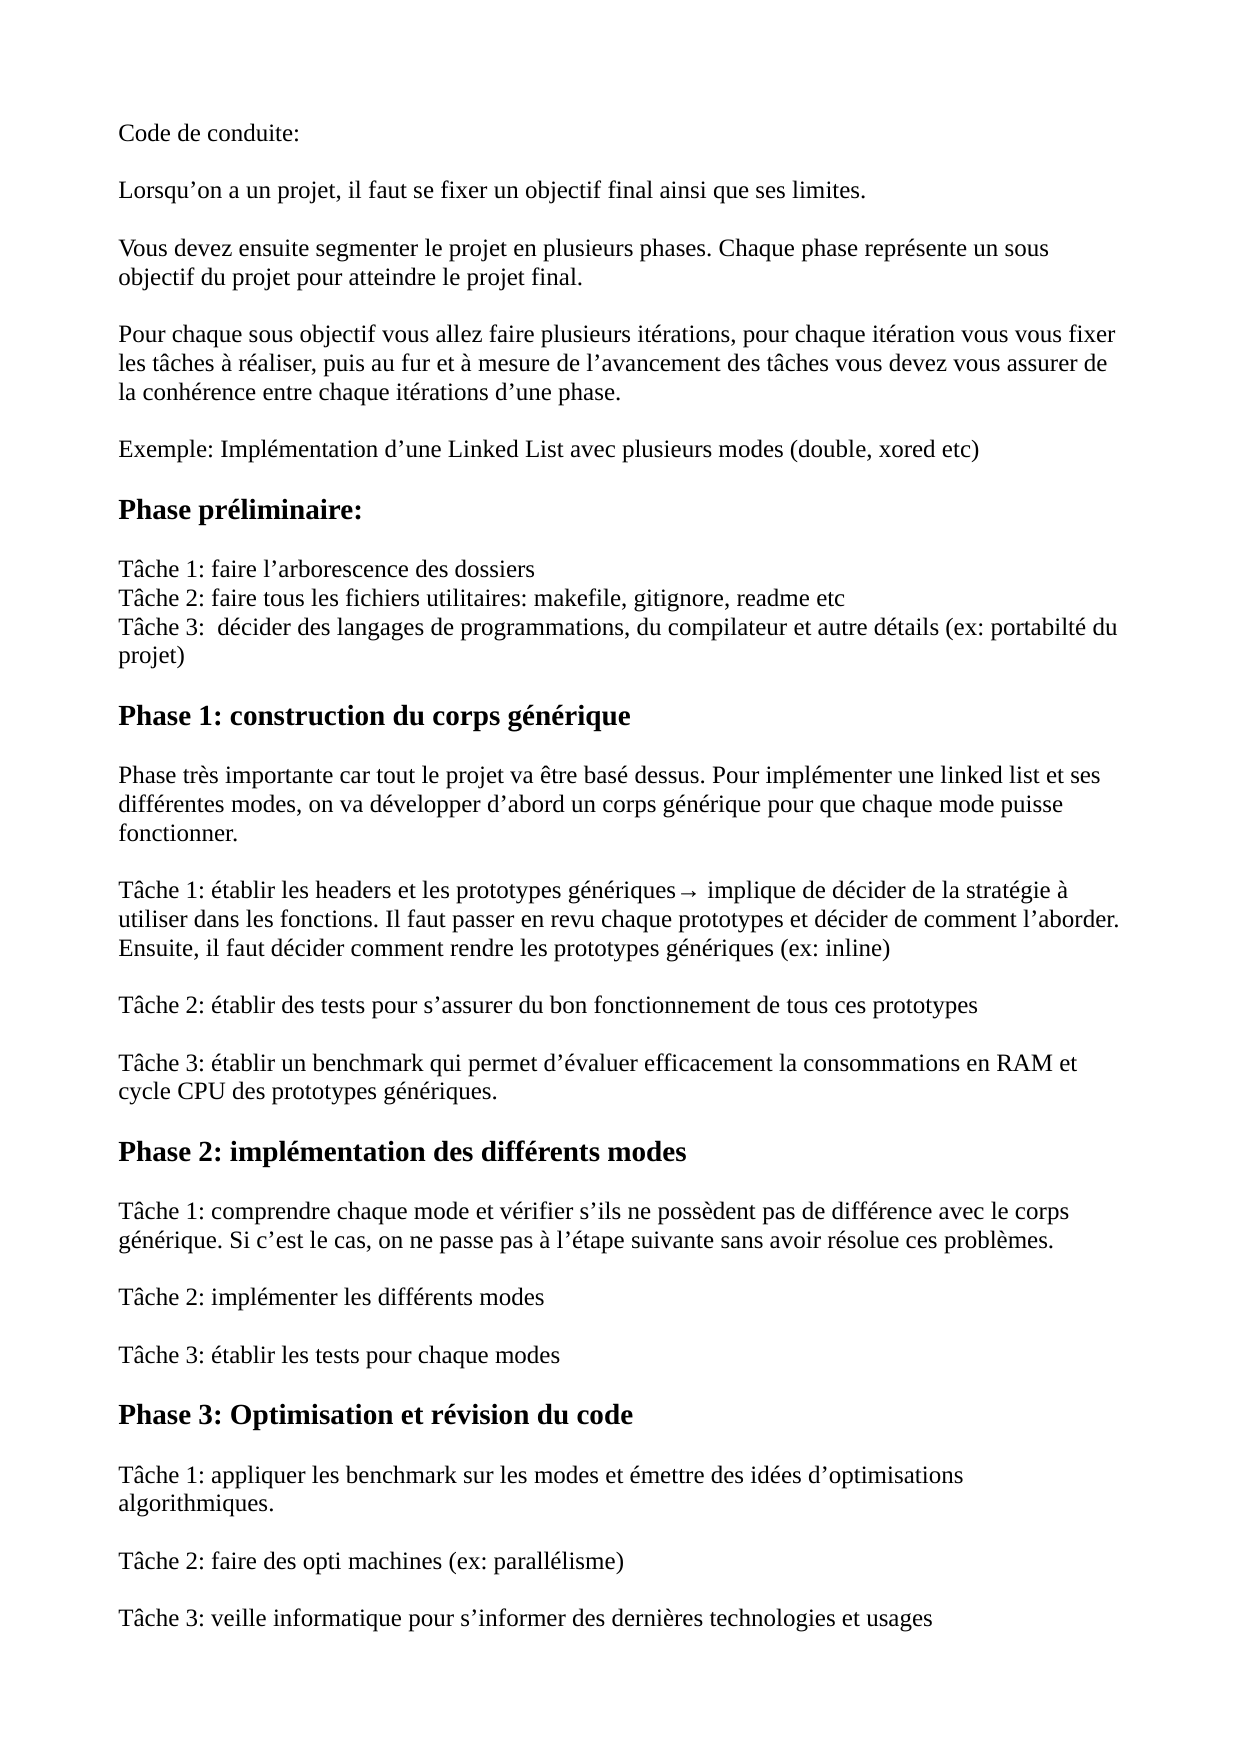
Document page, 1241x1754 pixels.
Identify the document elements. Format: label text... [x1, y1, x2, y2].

text Tâche 2: faire des opti machines (ex: parallélisme) [118, 1546, 1122, 1575]
text Tâche 3: veille informatique pour s’informer des dernières technologies et usages [118, 1603, 1122, 1632]
text Exemple: Implémentation d’une Linked List avec plusieurs modes (double, xored etc) [118, 434, 1122, 463]
text Tâche 3: décider des langages de programmations, du compilateur et autre détails (ex: portabilté du projet) [118, 612, 1122, 669]
text Pour chaque sous objectif vous allez faire plusieurs itérations, pour chaque itération vous vous fixer les tâches à réaliser, puis au fur et à mesure de l’avancement des tâches vous devez vous assurer de la conhérence entre chaque itérations d’une phase. [118, 319, 1122, 406]
text Phase très importante car tout le projet va être basé dessus. Pour implémenter une linked list et ses différentes modes, on va développer d’abord un corps générique pour que chaque mode puisse fonctionner. [118, 760, 1122, 846]
text Tâche 1: établir les headers et les prototypes génériques→ implique de décider de la stratégie à utiliser dans les fonctions. Il faut passer en revu chaque prototypes et décider de comment l’aborder. Ensuite, il faut décider comment rendre les prototypes génériques (ex: inline) [118, 875, 1122, 961]
text Phase préliminaire: [118, 492, 1122, 525]
text Tâche 3: établir les tests pour chaque modes [118, 1340, 1122, 1369]
text Tâche 2: faire tous les fichiers utilitaires: makefile, gitignore, readme etc [118, 583, 1122, 612]
text Tâche 1: appliquer les benchmark sur les modes et émettre des idées d’optimisations algorithmiques. [118, 1460, 1122, 1517]
text Tâche 1: faire l’arborescence des dossiers [118, 554, 1122, 583]
text Tâche 3: établir un benchmark qui permet d’évaluer efficacement la consommations en RAM et cycle CPU des prototypes génériques. [118, 1048, 1122, 1105]
text Lorsqu’on a un projet, il faut se fixer un objectif final ainsi que ses limites. [118, 176, 1122, 204]
text Tâche 2: établir des tests pour s’assurer du bon fonctionnement de tous ces prototypes [118, 990, 1122, 1019]
text Tâche 2: implémenter les différents modes [118, 1282, 1122, 1311]
text Code de conduite: [118, 118, 1122, 147]
text Phase 1: construction du corps générique [118, 698, 1122, 731]
text Phase 2: implémentation des différents modes [118, 1134, 1122, 1167]
text Tâche 1: comprendre chaque mode et vérifier s’ils ne possèdent pas de différence avec le corps générique. Si c’est le cas, on ne passe pas à l’étape suivante sans avoir résolue ces problèmes. [118, 1196, 1122, 1254]
text Phase 3: Optimisation et révision du code [118, 1397, 1122, 1431]
text Vous devez ensuite segmenter le projet en plusieurs phases. Chaque phase représente un sous objectif du projet pour atteindre le projet final. [118, 233, 1122, 291]
